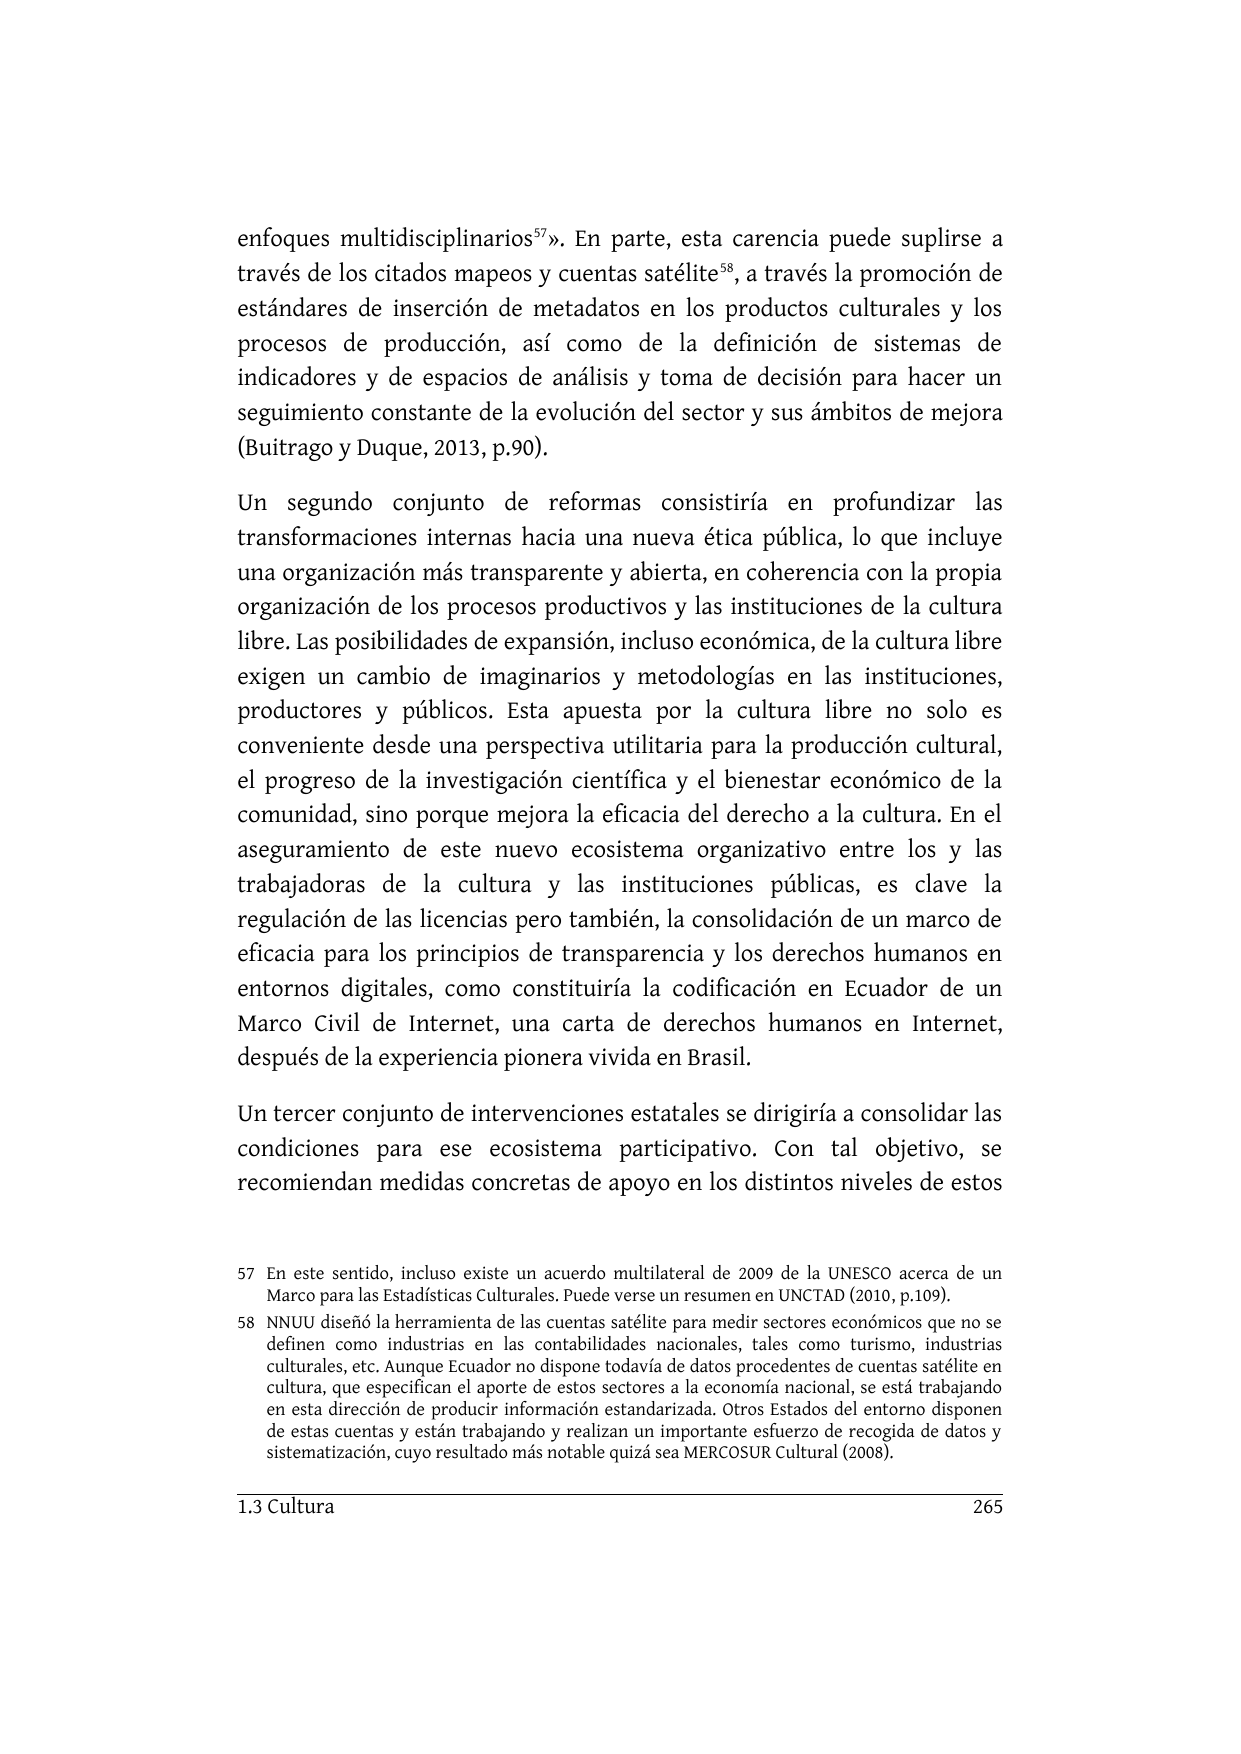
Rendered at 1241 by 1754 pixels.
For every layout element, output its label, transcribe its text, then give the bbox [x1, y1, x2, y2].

text En este sentido, incluso existe un acuerdo multilateral de 2009 de la UNESCO acerca de un Marco para las Estadísticas Culturales. Puede verse un resumen en UNCTAD (2010, p.109). [237, 1263, 1003, 1306]
text Un segundo conjunto de reformas consistiría en profundizar las transformaciones internas hacia una nueva ética pública, lo que incluye una organización más transparente y abierta, en coherencia con la propia organización de los procesos productivos y las instituciones de la cultura libre. Las posibilidades de expansión, incluso económica, de la cultura libre exigen un cambio de imaginarios y metodologías en las instituciones, productores y públicos. Esta apuesta por la cultura libre no solo es conveniente desde una perspectiva utilitaria para la producción cultural, el progreso de la investigación científica y el bienestar económico de la comunidad, sino porque mejora la eficacia del derecho a la cultura. En el aseguramiento de este nuevo ecosistema organizativo entre los y las trabajadoras de la cultura y las instituciones públicas, es clave la regulación de las licencias pero también, la consolidación de un marco de eficacia para los principios de transparencia y los derechos humanos en entornos digitales, como constituiría la codificación en Ecuador de un Marco Civil de Internet, una carta de derechos humanos en Internet, después de la experiencia pionera vivida en Brasil. [237, 489, 1003, 1073]
text enfoques multidisciplinarios». En parte, esta carencia puede suplirse a través de los citados mapeos y cuentas satélite, a través la promoción de estándares de inserción de metadatos en los productos culturales y los procesos de producción, así como de la definición de sistemas de indicadores y de espacios de análisis y toma de decisión para hacer un seguimiento constante de la evolución del sector y sus ámbitos de mejora (Buitrago y Duque, 2013, p.90). [237, 225, 1003, 462]
text NNUU diseñó la herramienta de las cuentas satélite para medir sectores económicos que no se definen como industrias en las contabilidades nacionales, tales como turismo, industrias culturales, etc. Aunque Ecuador no dispone todavía de datos procedentes de cuentas satélite en cultura, que especifican el aporte de estos sectores a la economía nacional, se está trabajando en esta dirección de producir información estandarizada. Otros Estados del entorno disponen de estas cuentas y están trabajando y realizan un importante esfuerzo de recogida de datos y sistematización, cuyo resultado más notable quizá sea MERCOSUR Cultural (2008). [237, 1312, 1003, 1464]
text Un tercer conjunto de intervenciones estatales se dirigiría a consolidar las condiciones para ese ecosistema participativo. Con tal objetivo, se recomiendan medidas concretas de apoyo en los distintos niveles de estos [237, 1099, 1003, 1198]
